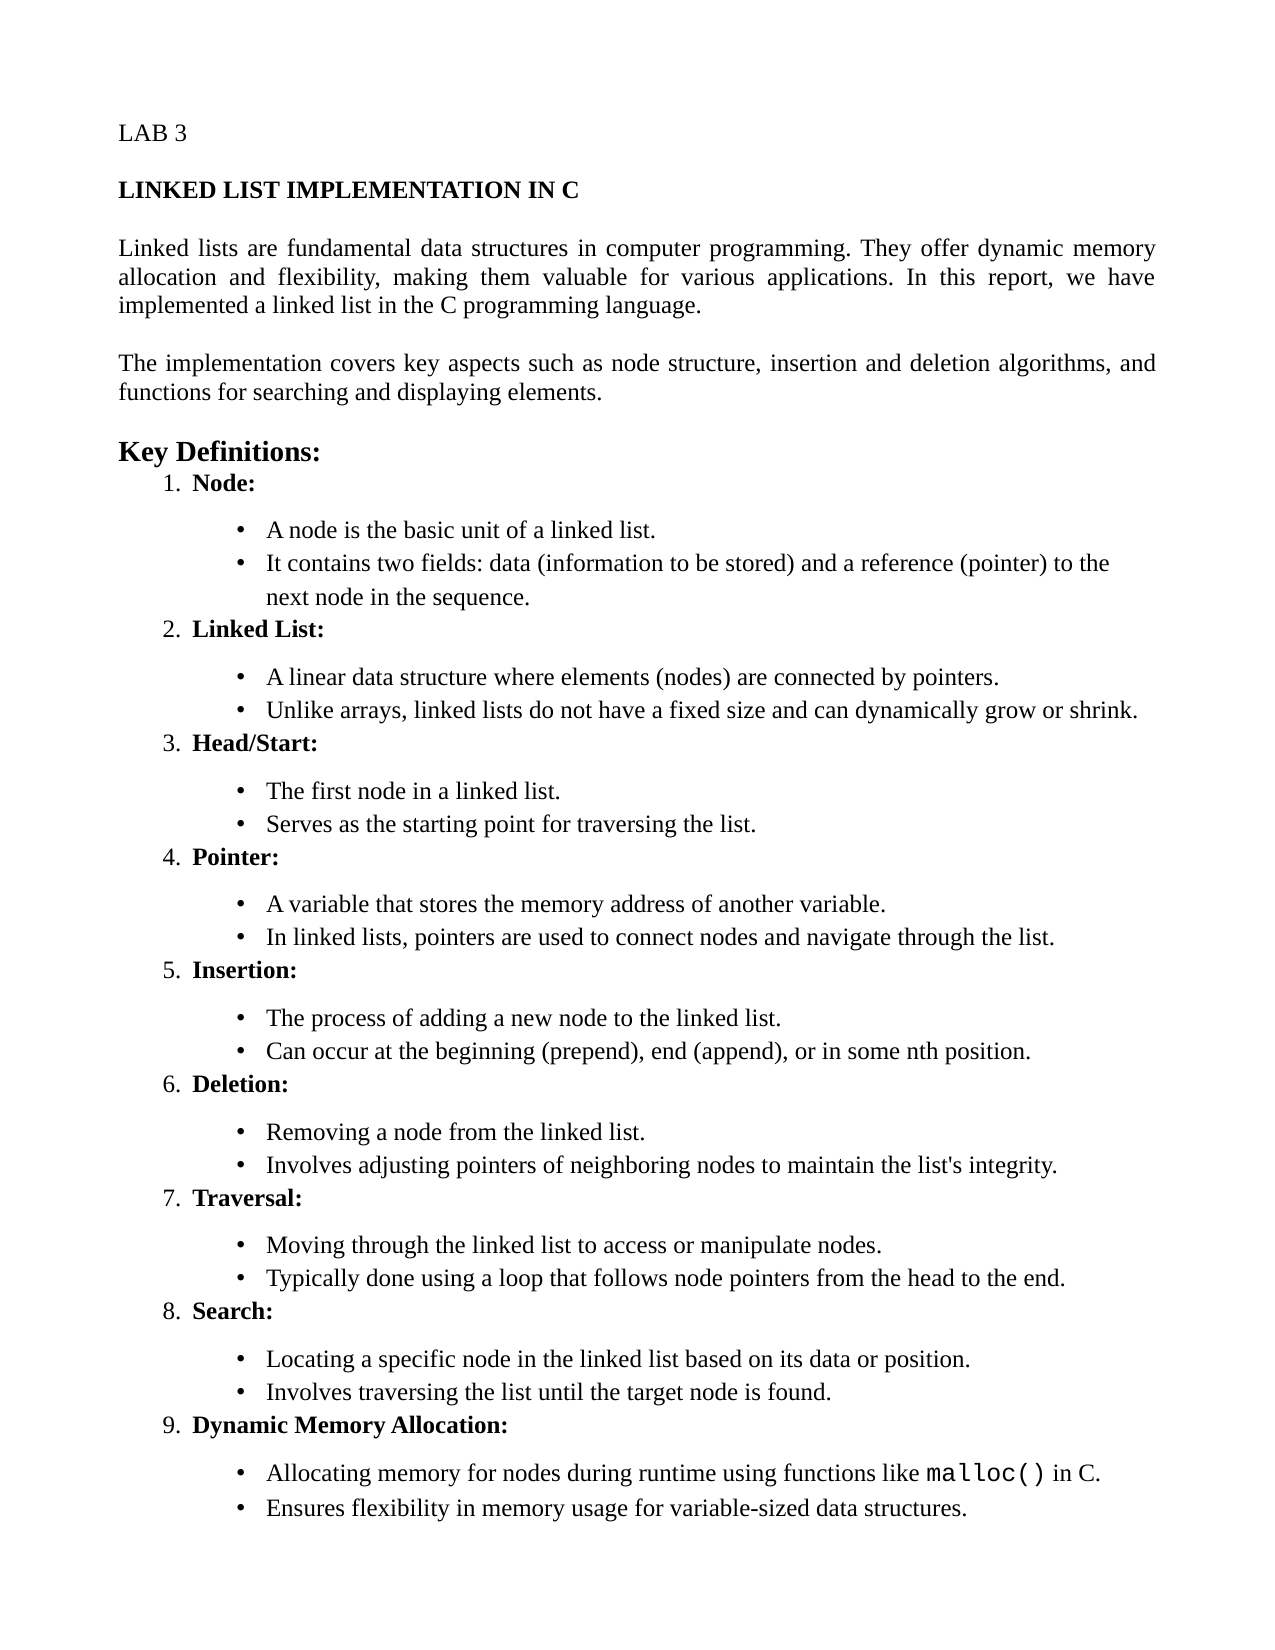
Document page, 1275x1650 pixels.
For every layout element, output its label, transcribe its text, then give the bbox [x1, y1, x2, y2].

list Ensures flexibility in memory usage for variable-sized data structures. [236, 1493, 1157, 1522]
text Linked lists are fundamental data structures in computer programming. They offer dynamic memory allocation and flexibility, making them valuable for various applications. In this report, we have implemented a linked list in the C programming language. [118, 233, 1157, 319]
list The first node in a linked list. [236, 776, 1157, 804]
list Deletion: [162, 1069, 1157, 1098]
list Linked List: [162, 614, 1157, 643]
list Unlike arrays, linked lists do not have a fixed size and can dynamically grow or shrink. [236, 695, 1157, 724]
list It contains two fields: data (information to be stored) and a reference (pointer) to the next node in the sequence. [236, 548, 1157, 610]
list Insertion: [162, 956, 1157, 984]
text LAB 3 [118, 118, 1157, 147]
list The process of adding a new node to the linked list. [236, 1003, 1157, 1032]
list Removing a node from the linked list. [236, 1117, 1157, 1146]
list Search: [162, 1296, 1157, 1325]
list Head/Start: [162, 728, 1157, 757]
list Pointer: [162, 842, 1157, 871]
text The implementation covers key aspects such as node structure, insertion and deletion algorithms, and functions for searching and displaying elements. [118, 348, 1157, 406]
list Locating a specific node in the linked list based on its data or position. [236, 1344, 1157, 1373]
list In linked lists, pointers are used to connect nodes and navigate through the list. [236, 922, 1157, 951]
text LINKED LIST IMPLEMENTATION IN C [118, 176, 1157, 204]
list Involves traversing the list until the target node is found. [236, 1377, 1157, 1406]
list A node is the basic unit of a linked list. [236, 516, 1157, 544]
text Key Definitions: [118, 434, 1157, 468]
list Can occur at the beginning (prepend), end (append), or in some nth position. [236, 1036, 1157, 1065]
list Node: [162, 468, 1157, 497]
list Typically done using a loop that follows node pointers from the head to the end. [236, 1263, 1157, 1292]
list Dynamic Memory Allocation: [162, 1410, 1157, 1439]
list Moving through the linked list to access or manipulate nodes. [236, 1230, 1157, 1259]
list A linear data structure where elements (nodes) are connected by pointers. [236, 662, 1157, 691]
list Traversal: [162, 1183, 1157, 1212]
list Allocating memory for nodes during runtime using functions like malloc() in C. [236, 1458, 1157, 1488]
list A variable that stores the memory address of another variable. [236, 889, 1157, 918]
list Involves adjusting pointers of neighboring nodes to maintain the list's integrity. [236, 1150, 1157, 1178]
list Serves as the starting point for traversing the list. [236, 809, 1157, 838]
